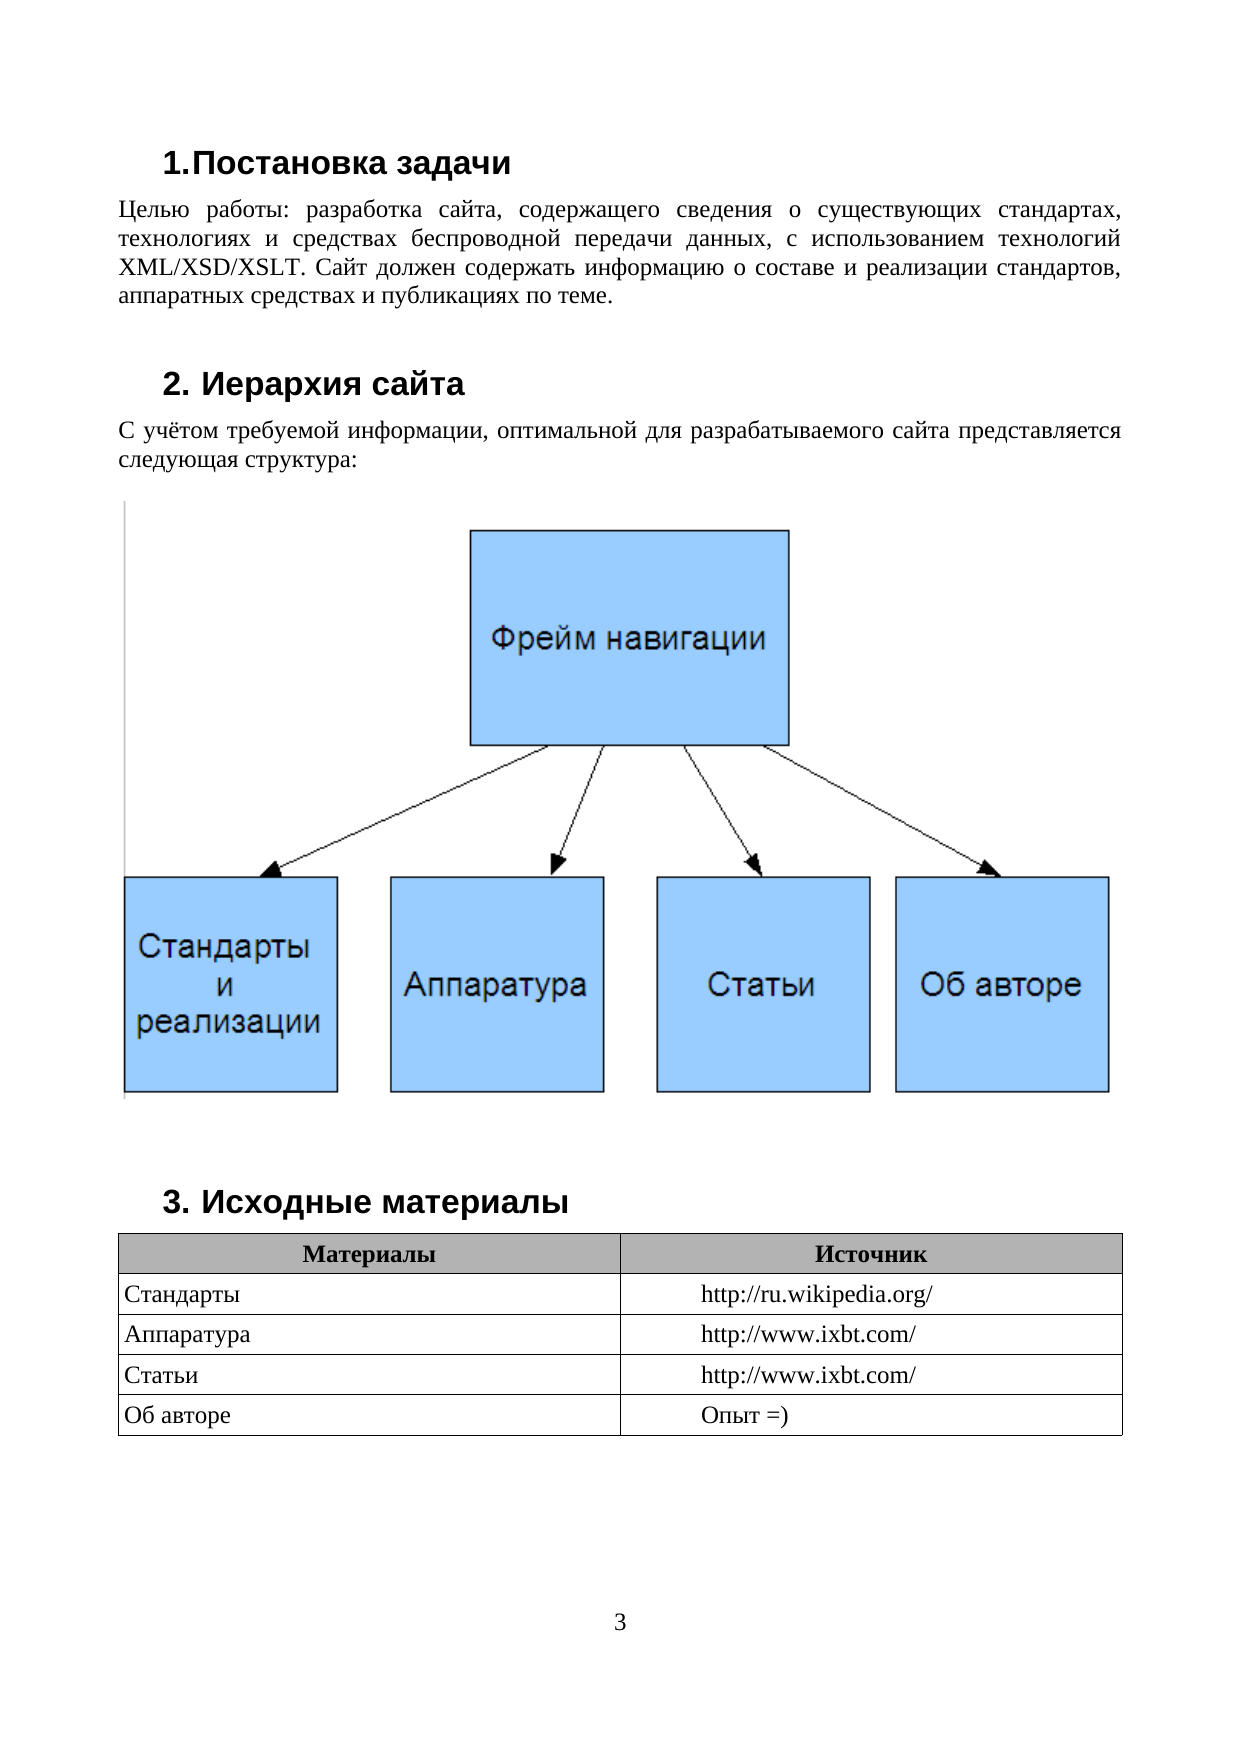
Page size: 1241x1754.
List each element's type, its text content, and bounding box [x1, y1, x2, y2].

text Целью работы: разработка сайта, содержащего сведения о существующих стандартах, технологиях и средствах беспроводной передачи данных, с использованием технологий XML/XSD/XSLT. Сайт должен содержать информацию о составе и реализации стандартов, аппаратных средствах и публикациях по теме. [118, 194, 1122, 309]
table_header Источник [621, 1234, 1122, 1273]
table_cell Статьи [119, 1355, 620, 1394]
table_cell Стандарты [119, 1274, 620, 1314]
table_cell Аппаратура [119, 1315, 620, 1354]
table_cell Опыт =) [621, 1395, 1122, 1435]
subtitle Исходные материалы [162, 1182, 1122, 1221]
table_cell http://ru.wikipedia.org/ [621, 1274, 1122, 1314]
table_cell Об авторе [119, 1395, 620, 1435]
table_header Материалы [119, 1234, 620, 1273]
subtitle Постановка задачи [162, 143, 1122, 182]
text С учётом требуемой информации, оптимальной для разрабатываемого сайта представляется следующая структура: [118, 415, 1122, 472]
table_cell http://www.ixbt.com/ [621, 1315, 1122, 1354]
table_cell http://www.ixbt.com/ [621, 1355, 1122, 1394]
subtitle Иерархия сайта [162, 364, 1122, 402]
picture [118, 501, 1122, 1099]
